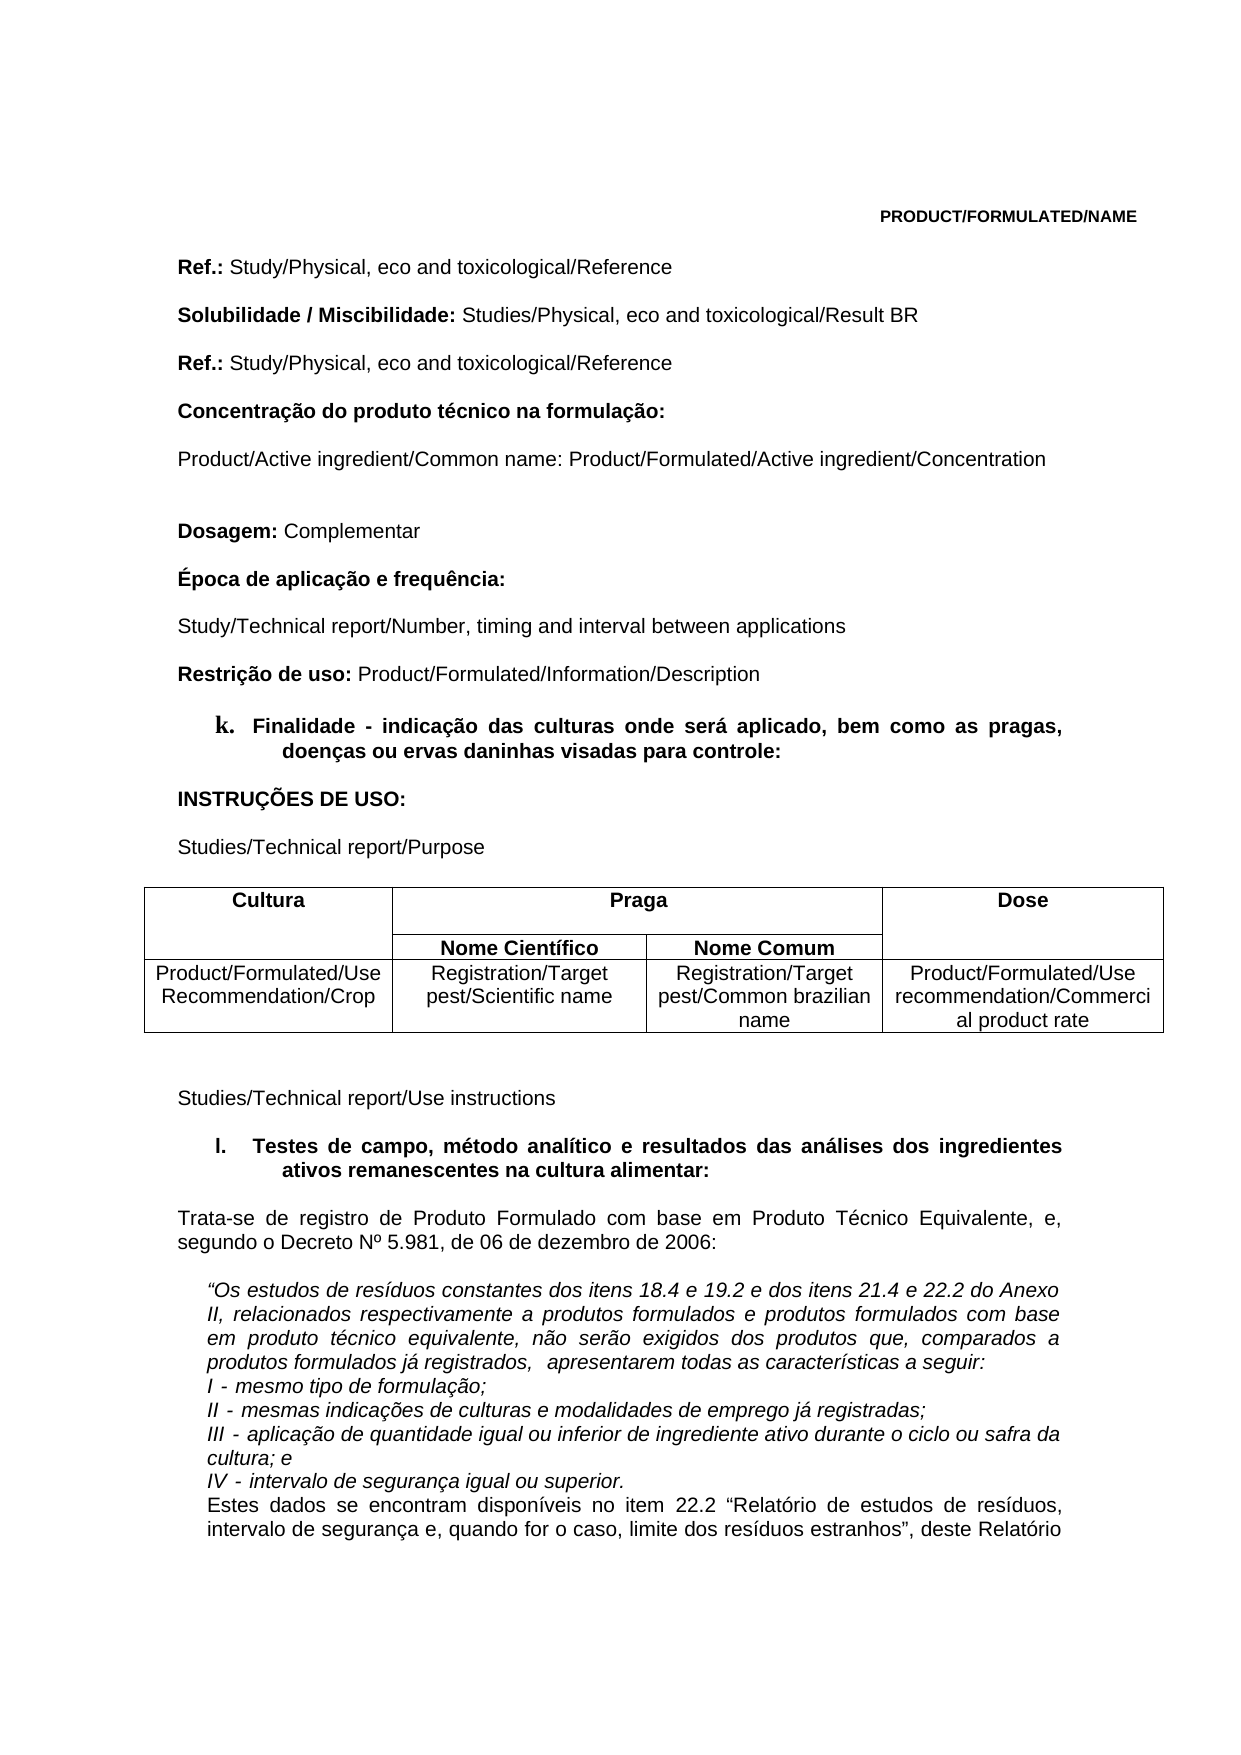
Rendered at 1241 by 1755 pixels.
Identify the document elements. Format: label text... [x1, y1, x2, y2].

text Época de aplicação e frequência: [177, 566, 1063, 590]
text Dosagem: Complementar [177, 518, 1063, 542]
table_header Dose [883, 888, 1163, 959]
text Product/Active ingredient/Common name: Product/Formulated/Active ingredient/Concentration [177, 447, 1063, 471]
table_cell Nome Científico [393, 935, 646, 959]
list Finalidade - indicação das culturas onde será aplicado, bem como as pragas, doenças ou ervas daninhas visadas para controle: [215, 710, 1063, 763]
text Concentração do produto técnico na formulação: [177, 399, 1063, 423]
text I - mesmo tipo de formulação; [207, 1373, 1063, 1397]
list INSTRUÇÕES DE USO: [177, 787, 1063, 811]
table_cell Nome Comum [647, 935, 882, 959]
text “Os estudos de resíduos constantes dos itens 18.4 e 19.2 e dos itens 21.4 e 22.2 do Anexo II, relacionados respectivamente a produtos formulados e produtos formulados com base em produto técnico equivalente, não serão exigidos dos produtos que, comparados a produtos formulados já registrados, apresentarem todas as características a seguir: [207, 1278, 1063, 1373]
text II - mesmas indicações de culturas e modalidades de emprego já registradas; [207, 1397, 1063, 1421]
text Estes dados se encontram disponíveis no item 22.2 “Relatório de estudos de resíduos, intervalo de segurança e, quando for o caso, limite dos resíduos estranhos”, deste Relatório [207, 1493, 1063, 1541]
text IV - intervalo de segurança igual ou superior. [207, 1469, 1063, 1493]
table_cell Registration/Target pest/Common brazilian name [647, 960, 882, 1032]
text III - aplicação de quantidade igual ou inferior de ingrediente ativo durante o ciclo ou safra da cultura; e [207, 1421, 1063, 1469]
table_header Cultura [145, 888, 392, 959]
text Restrição de uso: Product/Formulated/Information/Description [177, 662, 1063, 686]
text Studies/Technical report/Use instructions [177, 1086, 1063, 1110]
table_cell Registration/Target pest/Scientific name [393, 960, 646, 1032]
text Ref.: Study/Physical, eco and toxicological/Reference [177, 351, 1063, 375]
text Study/Technical report/Number, timing and interval between applications [177, 614, 1063, 638]
text Ref.: Study/Physical, eco and toxicological/Reference [177, 255, 1063, 279]
table_header Praga [393, 888, 882, 934]
text Solubilidade / Miscibilidade: Studies/Physical, eco and toxicological/Result BR [177, 303, 1063, 327]
list Studies/Technical report/Purpose [177, 835, 1063, 859]
list Testes de campo, método analítico e resultados das análises dos ingredientes ativos remanescentes na cultura alimentar: [215, 1134, 1063, 1182]
table_cell Product/Formulated/Use recommendation/Commercial product rate [883, 960, 1163, 1032]
table_cell Product/Formulated/Use Recommendation/Crop [145, 960, 392, 1032]
text Trata-se de registro de Produto Formulado com base em Produto Técnico Equivalente, e, segundo o Decreto Nº 5.981, de 06 de dezembro de 2006: [177, 1206, 1063, 1254]
